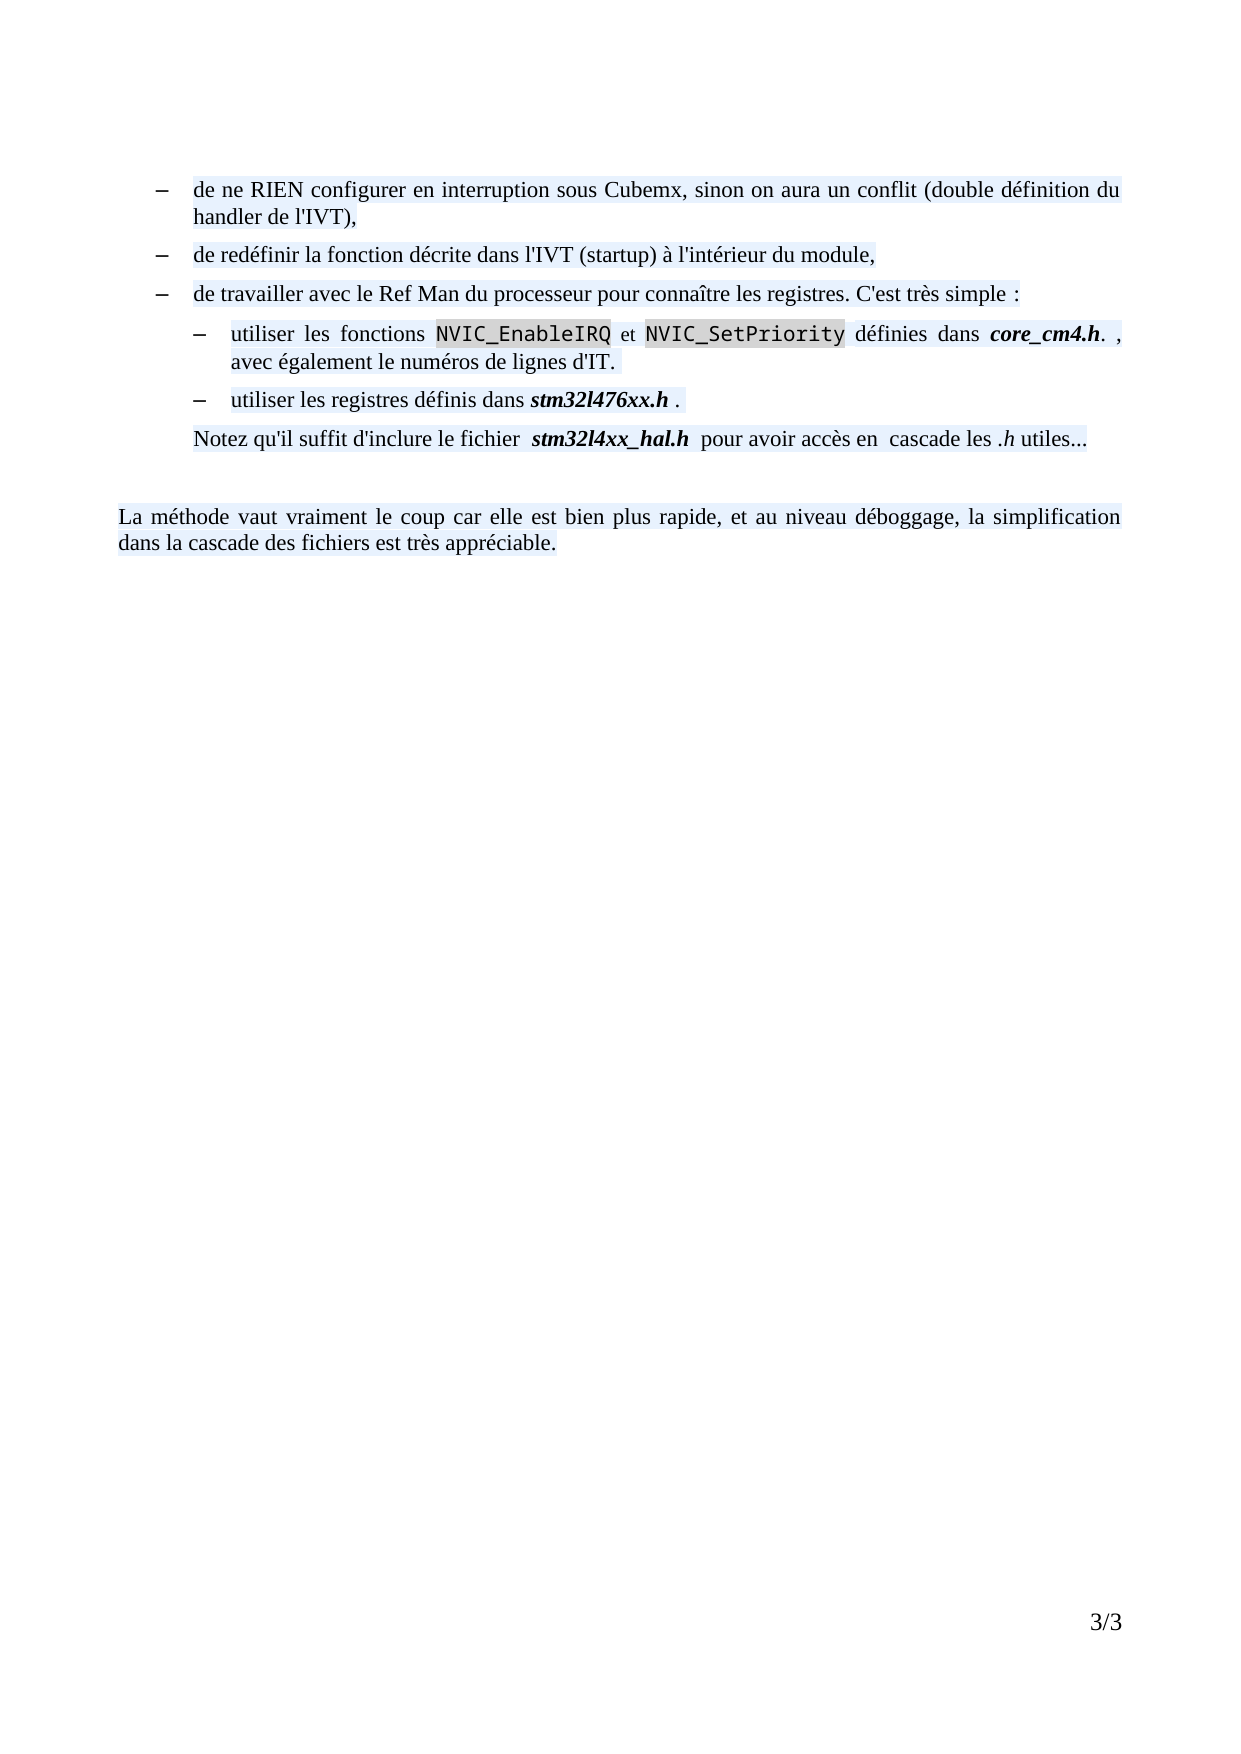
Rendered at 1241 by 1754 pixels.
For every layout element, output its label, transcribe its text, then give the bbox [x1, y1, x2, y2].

list de redéfinir la fonction décrite dans l'IVT (startup) à l'intérieur du module, [156, 242, 1122, 268]
list Notez qu'il suffit d'inclure le fichier stm32l4xx_hal.h pour avoir accès en cascade les .h utiles... [156, 425, 1122, 452]
list de travailler avec le Ref Man du processeur pour connaître les registres. C'est très simple : [156, 280, 1122, 307]
text La méthode vaut vraiment le coup car elle est bien plus rapide, et au niveau déboggage, la simplification dans la cascade des fichiers est très appréciable. [118, 503, 1122, 556]
list utiliser les registres définis dans stm32l476xx.h . [193, 387, 1122, 413]
list utiliser les fonctions NVIC_EnableIRQ et NVIC_SetPriority définies dans core_cm4.h. , avec également le numéros de lignes d'IT. [193, 319, 1122, 374]
list de ne RIEN configurer en interruption sous Cubemx, sinon on aura un conflit (double définition du handler de l'IVT), [156, 176, 1122, 229]
